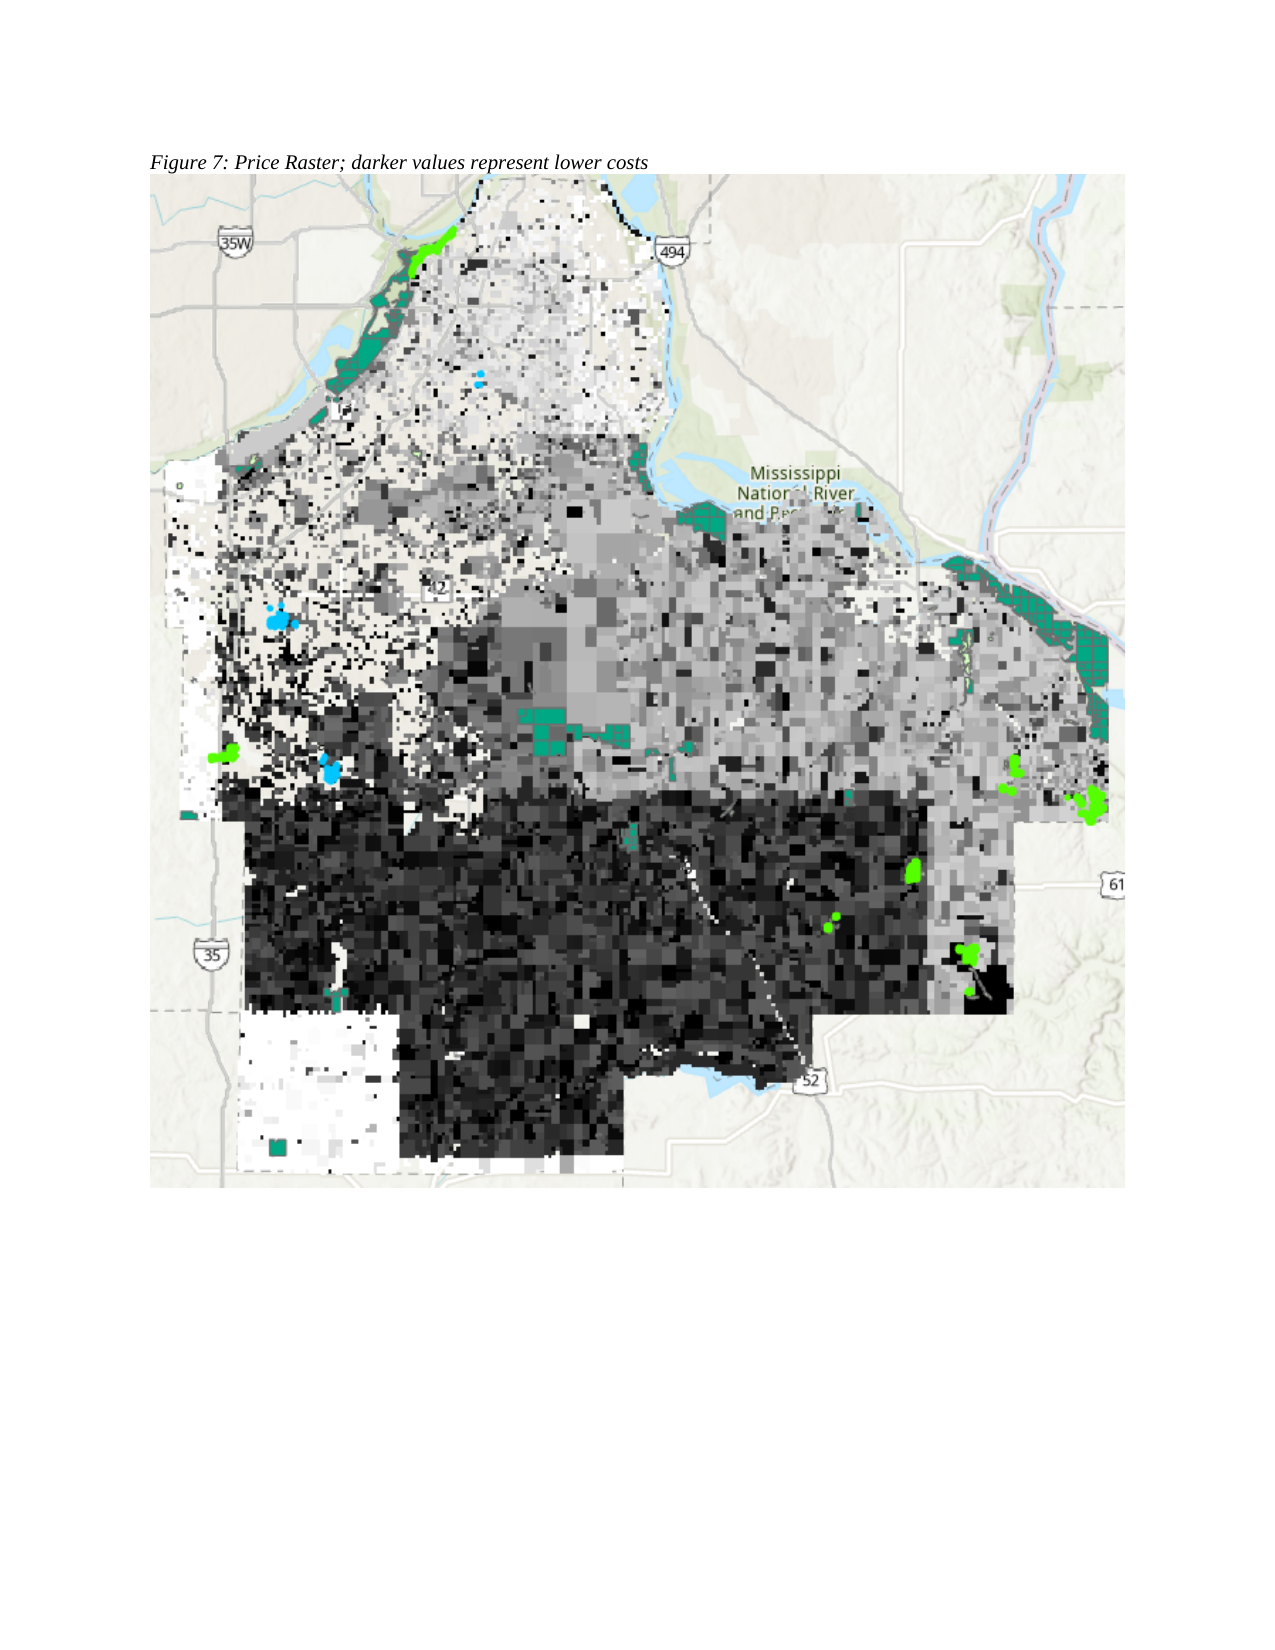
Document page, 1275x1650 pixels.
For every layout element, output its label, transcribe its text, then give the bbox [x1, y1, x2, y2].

text Figure 7: Price Raster; darker values represent lower costs [150, 150, 1125, 174]
picture [150, 174, 1125, 1188]
